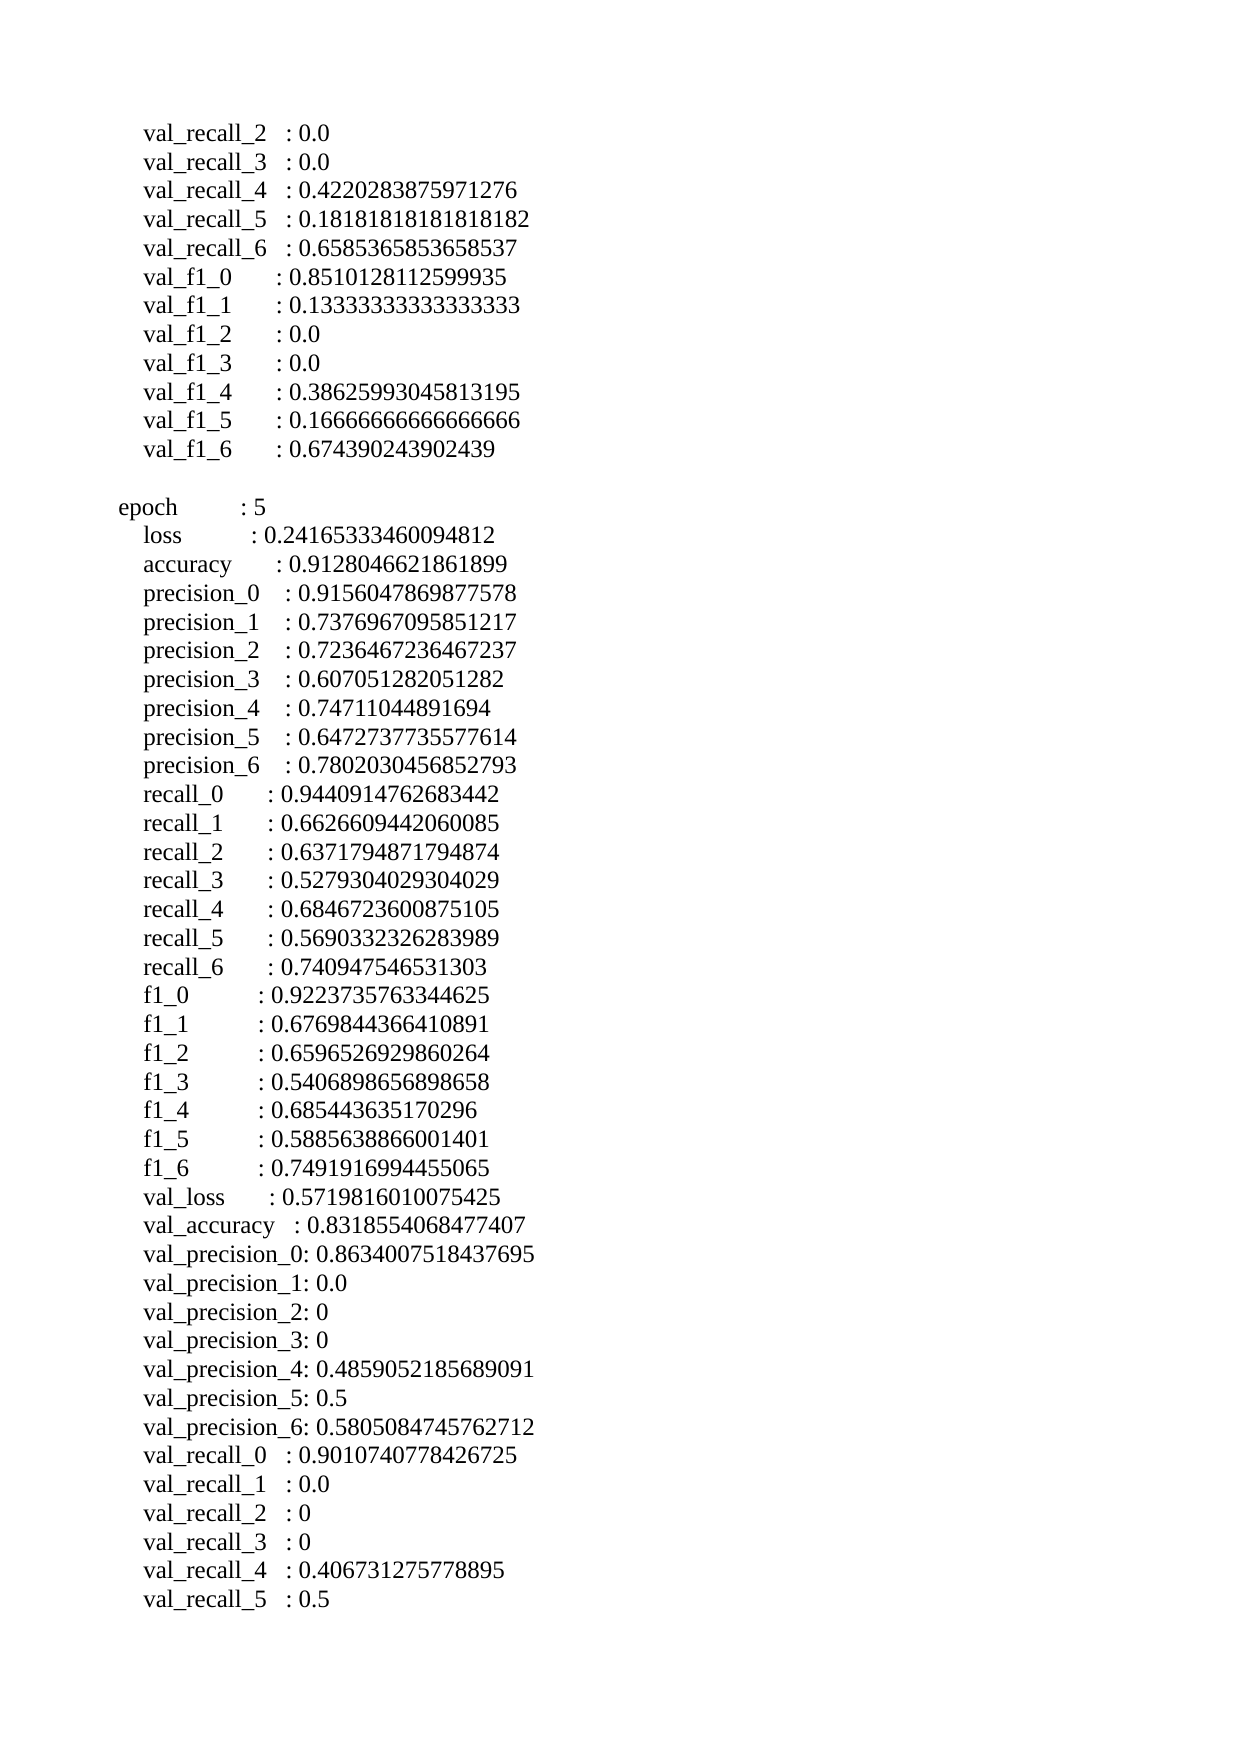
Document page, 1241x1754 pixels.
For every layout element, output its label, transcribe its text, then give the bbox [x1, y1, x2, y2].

text recall_5 : 0.5690332326283989 [118, 923, 1122, 952]
text f1_1 : 0.6769844366410891 [118, 1009, 1122, 1038]
text val_f1_6 : 0.674390243902439 [118, 434, 1122, 463]
text val_recall_5 : 0.5 [118, 1584, 1122, 1613]
text val_recall_1 : 0.0 [118, 1469, 1122, 1498]
text val_recall_4 : 0.4220283875971276 [118, 176, 1122, 204]
text recall_3 : 0.5279304029304029 [118, 866, 1122, 894]
text accuracy : 0.9128046621861899 [118, 549, 1122, 578]
text f1_3 : 0.5406898656898658 [118, 1067, 1122, 1096]
text epoch : 5 [118, 492, 1122, 521]
text val_f1_5 : 0.16666666666666666 [118, 406, 1122, 434]
text f1_0 : 0.9223735763344625 [118, 981, 1122, 1009]
text val_loss : 0.5719816010075425 [118, 1182, 1122, 1211]
text val_recall_2 : 0.0 [118, 118, 1122, 147]
text val_recall_0 : 0.9010740778426725 [118, 1441, 1122, 1469]
text f1_6 : 0.7491916994455065 [118, 1153, 1122, 1182]
text val_recall_3 : 0.0 [118, 147, 1122, 176]
text val_precision_4: 0.4859052185689091 [118, 1354, 1122, 1383]
text val_f1_3 : 0.0 [118, 348, 1122, 377]
text recall_2 : 0.6371794871794874 [118, 837, 1122, 866]
text recall_0 : 0.9440914762683442 [118, 779, 1122, 808]
text f1_5 : 0.5885638866001401 [118, 1124, 1122, 1153]
text precision_2 : 0.7236467236467237 [118, 636, 1122, 664]
text val_precision_0: 0.8634007518437695 [118, 1239, 1122, 1268]
text f1_2 : 0.6596526929860264 [118, 1038, 1122, 1067]
text val_recall_4 : 0.406731275778895 [118, 1556, 1122, 1584]
text val_f1_2 : 0.0 [118, 319, 1122, 348]
text val_precision_1: 0.0 [118, 1268, 1122, 1297]
text precision_3 : 0.607051282051282 [118, 664, 1122, 693]
text val_precision_6: 0.5805084745762712 [118, 1412, 1122, 1441]
text precision_5 : 0.6472737735577614 [118, 722, 1122, 751]
text f1_4 : 0.685443635170296 [118, 1096, 1122, 1124]
text val_recall_3 : 0 [118, 1527, 1122, 1556]
text val_recall_6 : 0.6585365853658537 [118, 233, 1122, 262]
text val_recall_5 : 0.18181818181818182 [118, 204, 1122, 233]
text precision_4 : 0.74711044891694 [118, 693, 1122, 722]
text loss : 0.24165333460094812 [118, 521, 1122, 549]
text val_precision_5: 0.5 [118, 1383, 1122, 1412]
text val_f1_4 : 0.38625993045813195 [118, 377, 1122, 406]
text val_precision_2: 0 [118, 1297, 1122, 1326]
text precision_1 : 0.7376967095851217 [118, 607, 1122, 636]
text val_accuracy : 0.8318554068477407 [118, 1211, 1122, 1239]
text precision_6 : 0.7802030456852793 [118, 751, 1122, 779]
text recall_4 : 0.6846723600875105 [118, 894, 1122, 923]
text val_recall_2 : 0 [118, 1498, 1122, 1527]
text val_precision_3: 0 [118, 1326, 1122, 1354]
text recall_6 : 0.740947546531303 [118, 952, 1122, 981]
text val_f1_0 : 0.8510128112599935 [118, 262, 1122, 291]
text recall_1 : 0.6626609442060085 [118, 808, 1122, 837]
text precision_0 : 0.9156047869877578 [118, 578, 1122, 607]
text val_f1_1 : 0.13333333333333333 [118, 291, 1122, 319]
